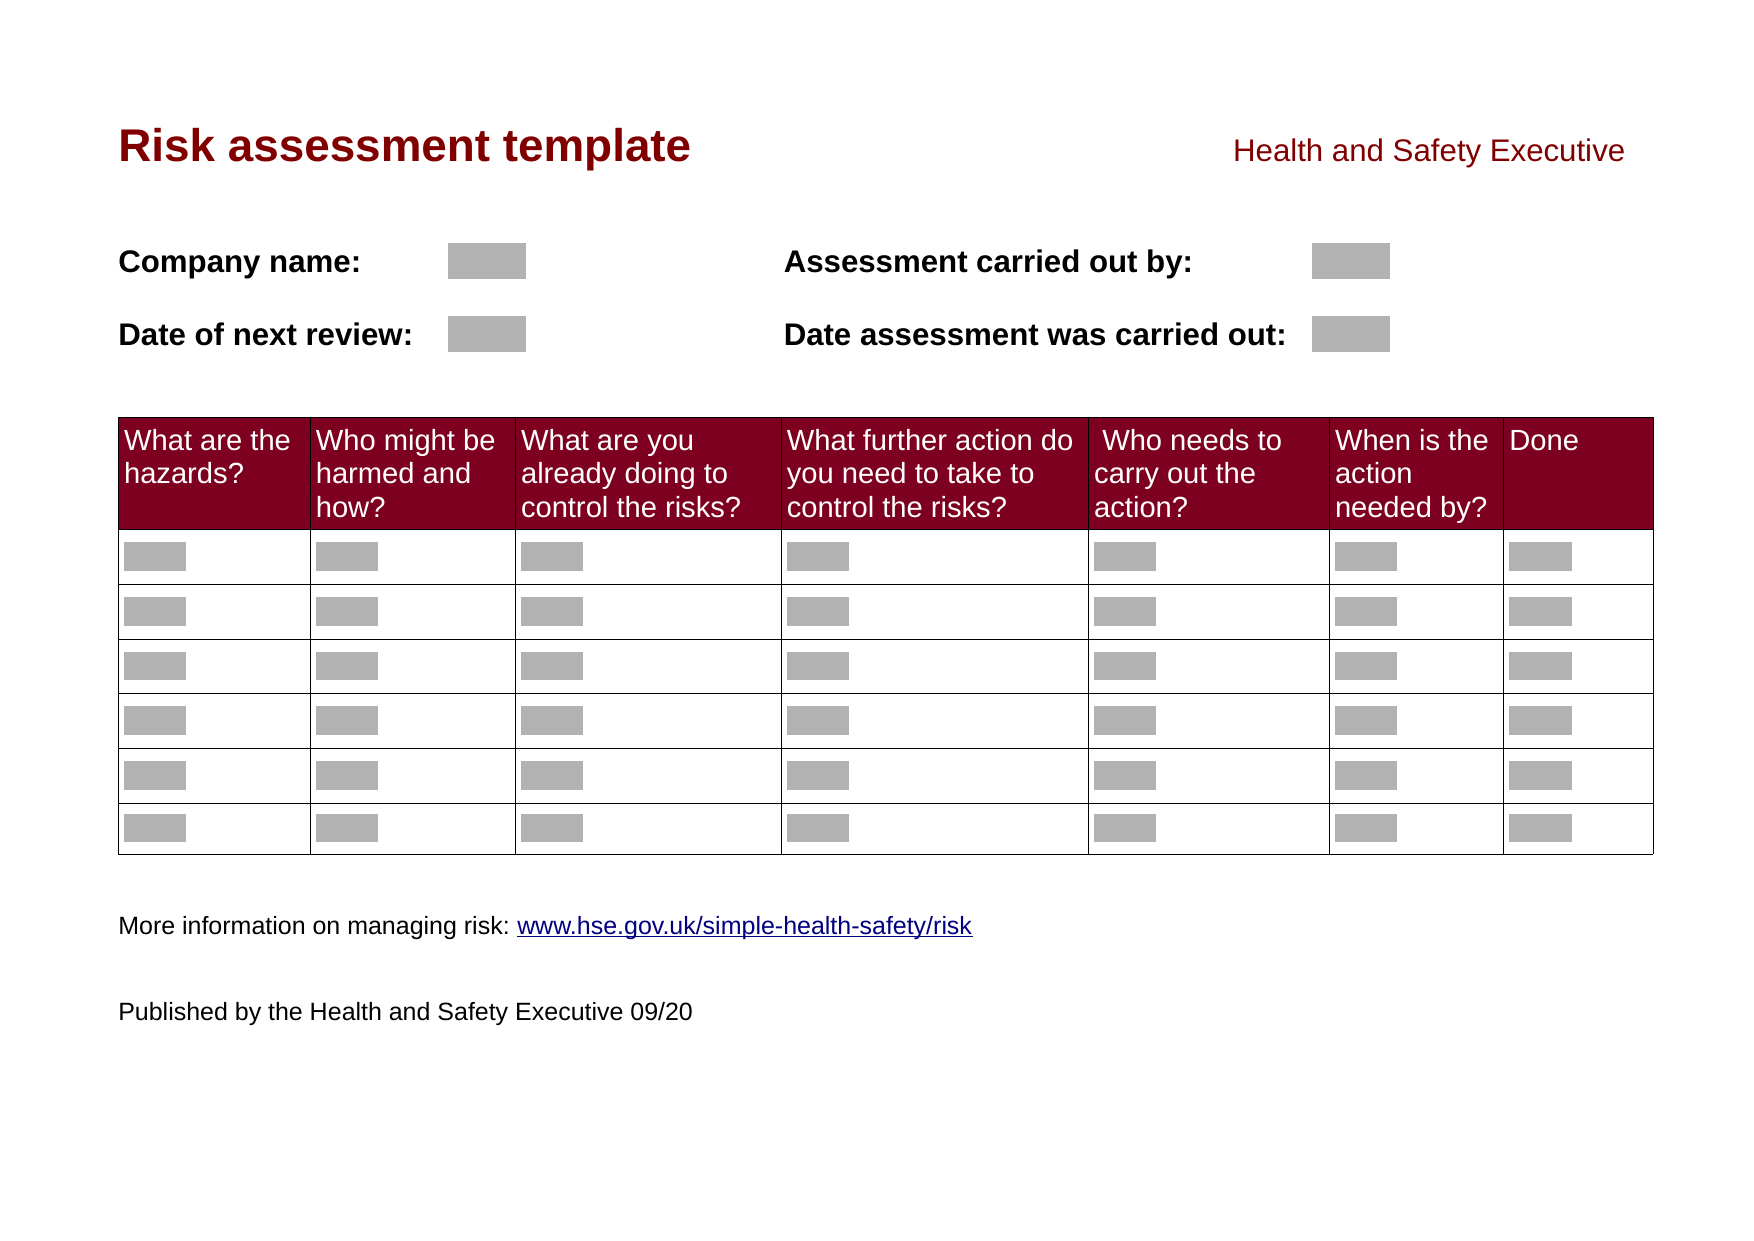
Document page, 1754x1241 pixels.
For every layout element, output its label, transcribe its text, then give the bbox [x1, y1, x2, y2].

table_header What further action do you need to take to control the risks? [782, 418, 1088, 529]
table_cell [1330, 694, 1503, 748]
table_cell [119, 694, 310, 748]
table_cell [119, 804, 310, 853]
table_cell [1504, 530, 1653, 584]
table_cell [516, 530, 781, 584]
table_cell [311, 694, 515, 748]
table_cell [516, 694, 781, 748]
table_cell [1330, 530, 1503, 584]
table_cell [782, 749, 1088, 803]
table_cell [1330, 640, 1503, 693]
table_header Company name: [118, 243, 448, 316]
table_cell [311, 530, 515, 584]
table_header Assessment carried out by: [784, 243, 1312, 316]
table_cell Date assessment was carried out: [784, 316, 1312, 381]
table_header Who needs to carry out the action? [1089, 418, 1329, 529]
table_cell [1504, 749, 1653, 803]
table_header What are you already doing to control the risks? [516, 418, 781, 529]
table_cell [311, 804, 515, 853]
table_cell [311, 749, 515, 803]
table_cell [1089, 530, 1329, 584]
table_cell [1504, 804, 1653, 853]
table_cell [1330, 749, 1503, 803]
table_header Done [1504, 418, 1653, 529]
table_cell [1330, 585, 1503, 638]
table_cell [448, 316, 783, 381]
table_cell [1330, 804, 1503, 853]
table_cell [782, 804, 1088, 853]
table_header [448, 243, 783, 316]
table_cell [1312, 316, 1636, 381]
table_header Who might be harmed and how? [311, 418, 515, 529]
table_cell [1504, 585, 1653, 638]
text More information on managing risk: www.hse.gov.uk/simple-health-safety/risk [118, 911, 1636, 940]
table_cell [1089, 694, 1329, 748]
table_cell [1089, 640, 1329, 693]
table_cell [1089, 585, 1329, 638]
table_cell [516, 749, 781, 803]
table_cell [516, 804, 781, 853]
text Published by the Health and Safety Executive 09/20 [118, 997, 1636, 1026]
table_cell [516, 640, 781, 693]
table_cell [119, 530, 310, 584]
table_cell [516, 585, 781, 638]
table_header [1312, 243, 1636, 316]
table_cell [782, 640, 1088, 693]
table_header What are the hazards? [119, 418, 310, 529]
table_cell [782, 530, 1088, 584]
table_cell Date of next review: [118, 316, 448, 381]
table_cell [782, 694, 1088, 748]
text Risk assessment template Health and Safety Executive [118, 118, 1636, 171]
table_cell [1504, 640, 1653, 693]
table_cell [1089, 749, 1329, 803]
table_cell [119, 585, 310, 638]
table_cell [311, 585, 515, 638]
table_header When is the action needed by? [1330, 418, 1503, 529]
table_cell [311, 640, 515, 693]
table_cell [1504, 694, 1653, 748]
table_cell [1089, 804, 1329, 853]
table_cell [119, 749, 310, 803]
table_cell [119, 640, 310, 693]
table_cell [782, 585, 1088, 638]
